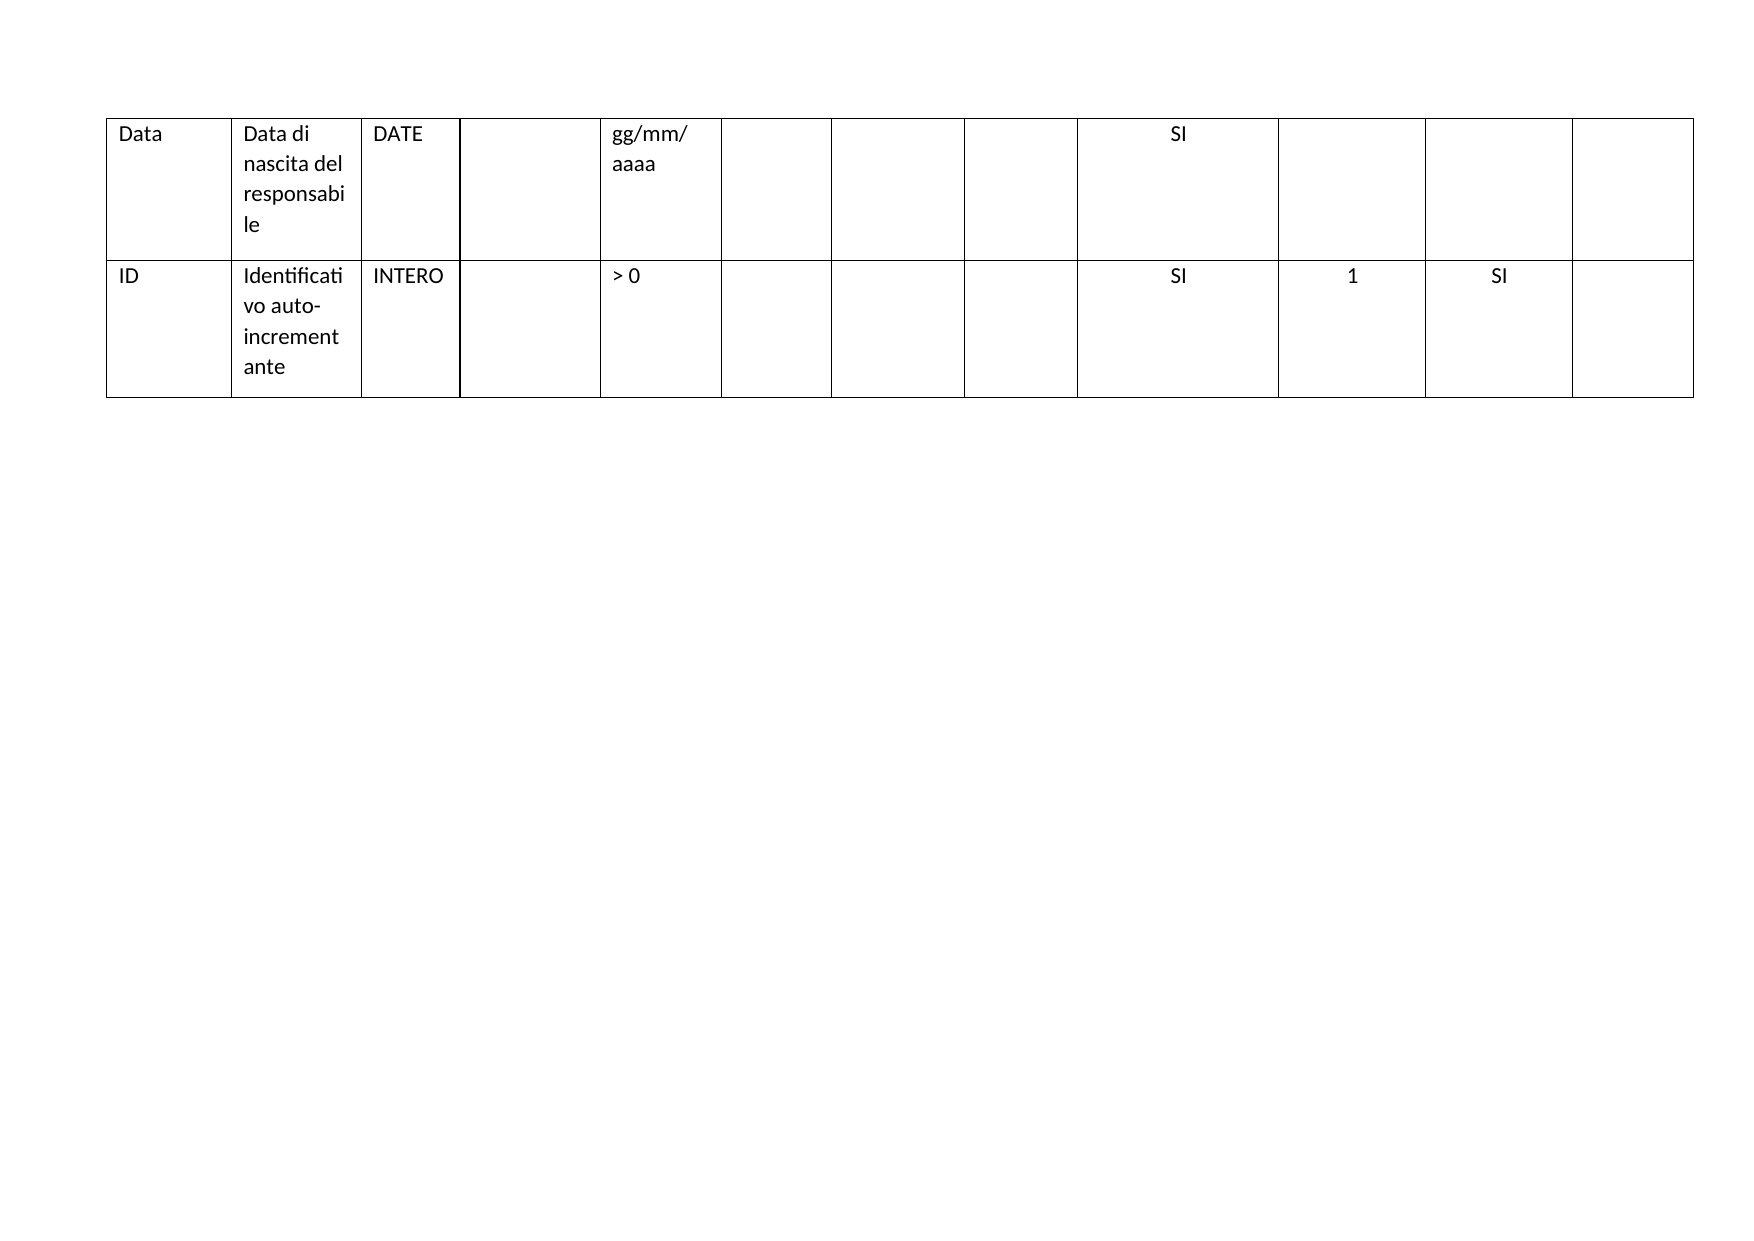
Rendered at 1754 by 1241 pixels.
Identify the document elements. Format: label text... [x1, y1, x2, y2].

table_cell > 0 [601, 261, 721, 397]
table_cell gg/mm/aaaa [601, 119, 721, 260]
table_cell [1573, 119, 1693, 260]
table_cell ID [107, 261, 231, 397]
table_cell Data [107, 119, 231, 260]
table_cell [965, 119, 1077, 260]
table_cell Data di nascita del responsabile [232, 119, 361, 260]
table_cell SI [1078, 261, 1278, 397]
table_cell 1 [1279, 261, 1425, 397]
table_cell [1573, 261, 1693, 397]
table_cell DATE [362, 119, 459, 260]
table_cell [965, 261, 1077, 397]
table_cell [832, 119, 964, 260]
table_cell Identificativo auto-incrementante [232, 261, 361, 397]
table_cell [722, 119, 831, 260]
table_cell SI [1078, 119, 1278, 260]
table_cell [722, 261, 831, 397]
table_cell [461, 119, 600, 260]
table_cell [1279, 119, 1425, 260]
table_cell [1426, 119, 1572, 260]
table_cell SI [1426, 261, 1572, 397]
table_cell [832, 261, 964, 397]
table_cell [461, 261, 600, 397]
table_cell INTERO [362, 261, 459, 397]
